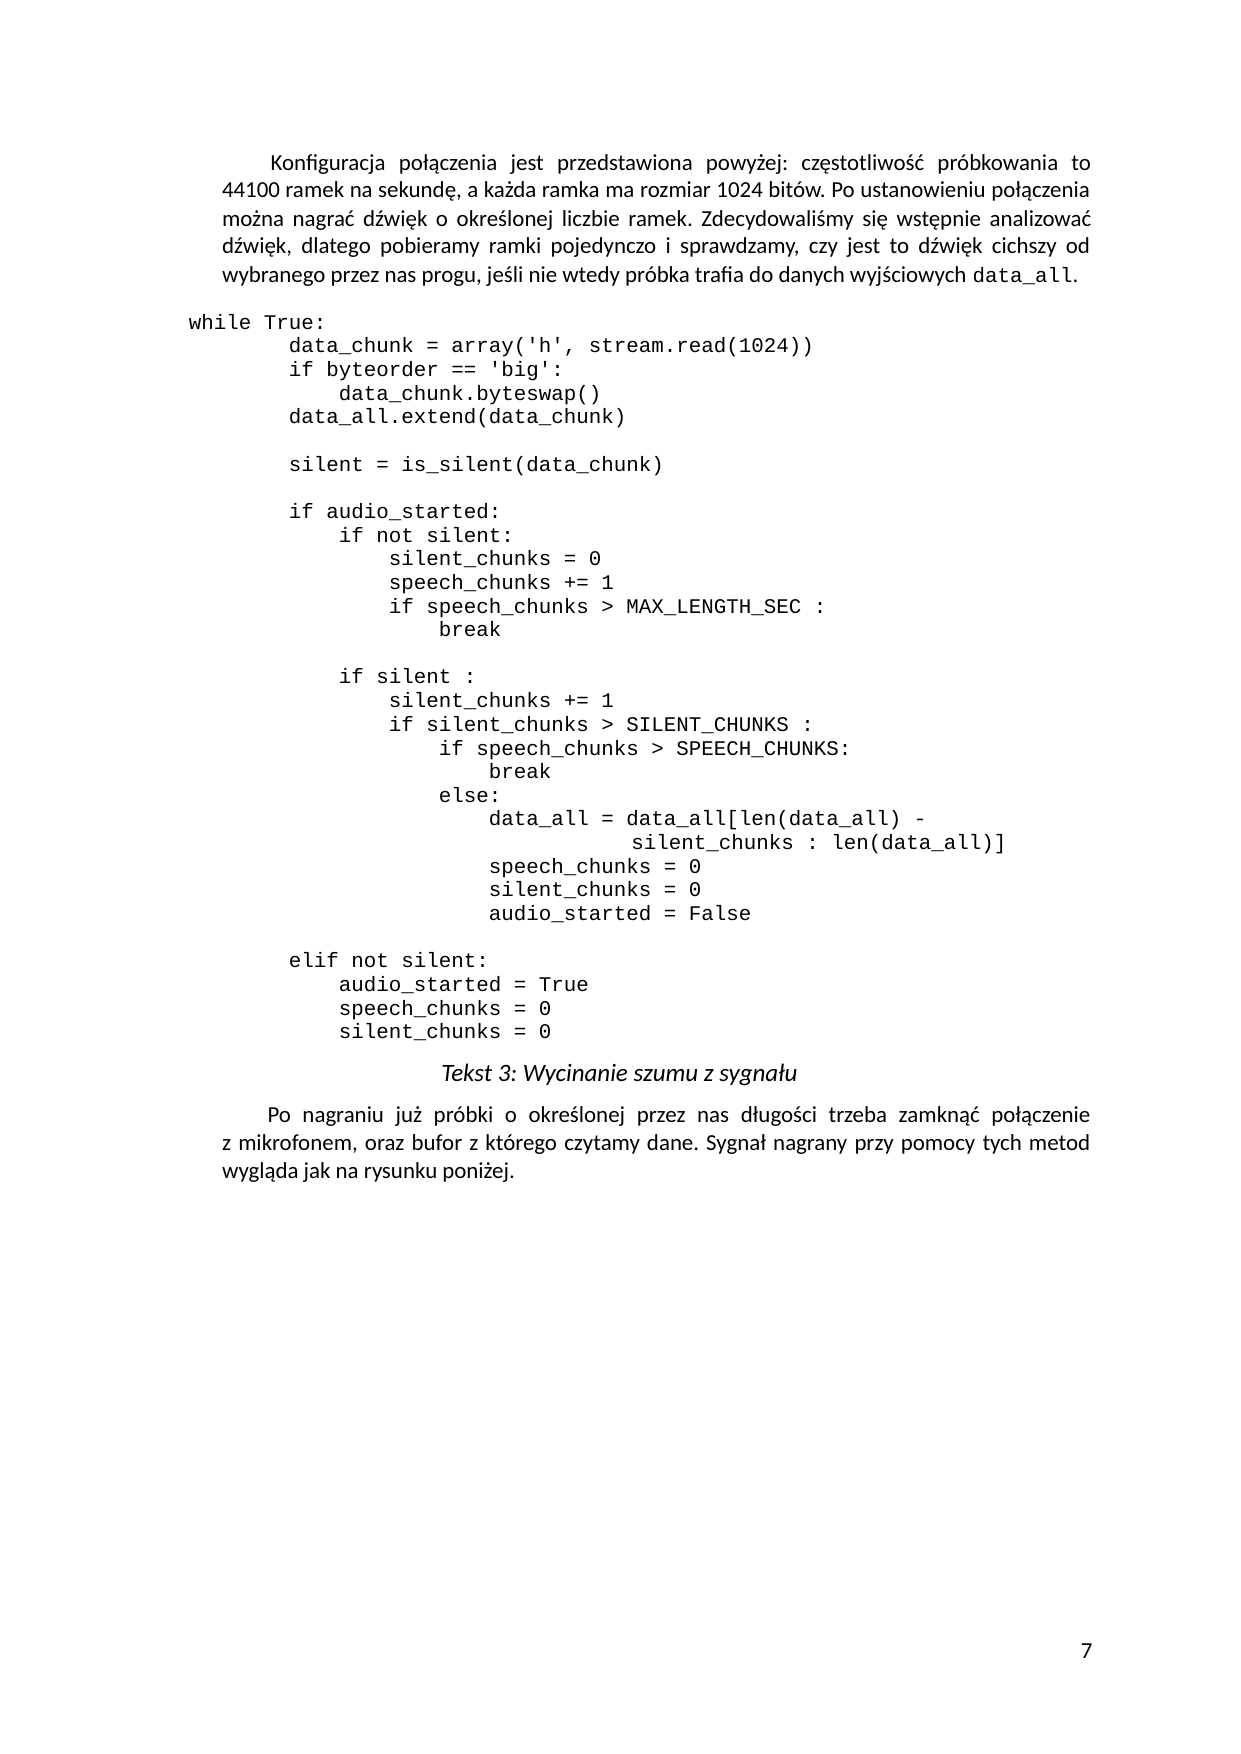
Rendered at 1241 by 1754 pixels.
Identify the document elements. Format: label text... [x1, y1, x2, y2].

text speech_chunks += 1 [189, 572, 1052, 596]
text if speech_chunks > MAX_LENGTH_SEC : [189, 596, 1052, 619]
text if speech_chunks > SPEECH_CHUNKS: [189, 737, 1052, 761]
text data_all = data_all[len(data_all) - silent_chunks : len(data_all)] [189, 808, 1052, 856]
text Po nagraniu już próbki o określonej przez nas długości trzeba zamknąć połączenie z mikrofonem, oraz bufor z którego czytamy dane. Sygnał nagrany przy pomocy tych metod wygląda jak na rysunku poniżej. [189, 300, 1092, 1184]
text data_chunk.byteswap() [189, 383, 1052, 406]
text audio_started = False [189, 903, 1052, 927]
text audio_started = True [189, 974, 1052, 998]
text data_chunk = array('h', stream.read(1024)) [189, 336, 1052, 359]
text silent_chunks = 0 [189, 548, 1052, 572]
text speech_chunks = 0 [189, 856, 1052, 879]
text silent_chunks = 0 [189, 879, 1052, 903]
text else: [189, 785, 1052, 808]
text Konfiguracja połączenia jest przedstawiona powyżej: częstotliwość próbkowania to 44100 ramek na sekundę, a każda ramka ma rozmiar 1024 bitów. Po ustanowieniu połączenia można nagrać dźwięk o określonej liczbie ramek. Zdecydowaliśmy się wstępnie analizować dźwięk, dlatego pobieramy ramki pojedynczo i sprawdzamy, czy jest to dźwięk cichszy od wybranego przez nas progu, jeśli nie wtedy próbka trafia do danych wyjściowych data_all. [222, 148, 1092, 288]
text if silent_chunks > SILENT_CHUNKS : [189, 714, 1052, 737]
text silent_chunks = 0 [189, 1021, 1052, 1045]
text break [189, 619, 1052, 643]
text data_all.extend(data_chunk) [189, 406, 1052, 430]
text silent = is_silent(data_chunk) [189, 454, 1052, 477]
text silent_chunks += 1 [189, 690, 1052, 714]
text if byteorder == 'big': [189, 359, 1052, 383]
text elif not silent: [189, 950, 1052, 974]
text while True: [189, 312, 1052, 336]
text Tekst 3: Wycinanie szumu z sygnału [189, 1057, 1052, 1088]
text if silent : [189, 667, 1052, 690]
text break [189, 761, 1052, 785]
text speech_chunks = 0 [189, 998, 1052, 1021]
text if audio_started: [189, 501, 1052, 525]
text if not silent: [189, 525, 1052, 548]
